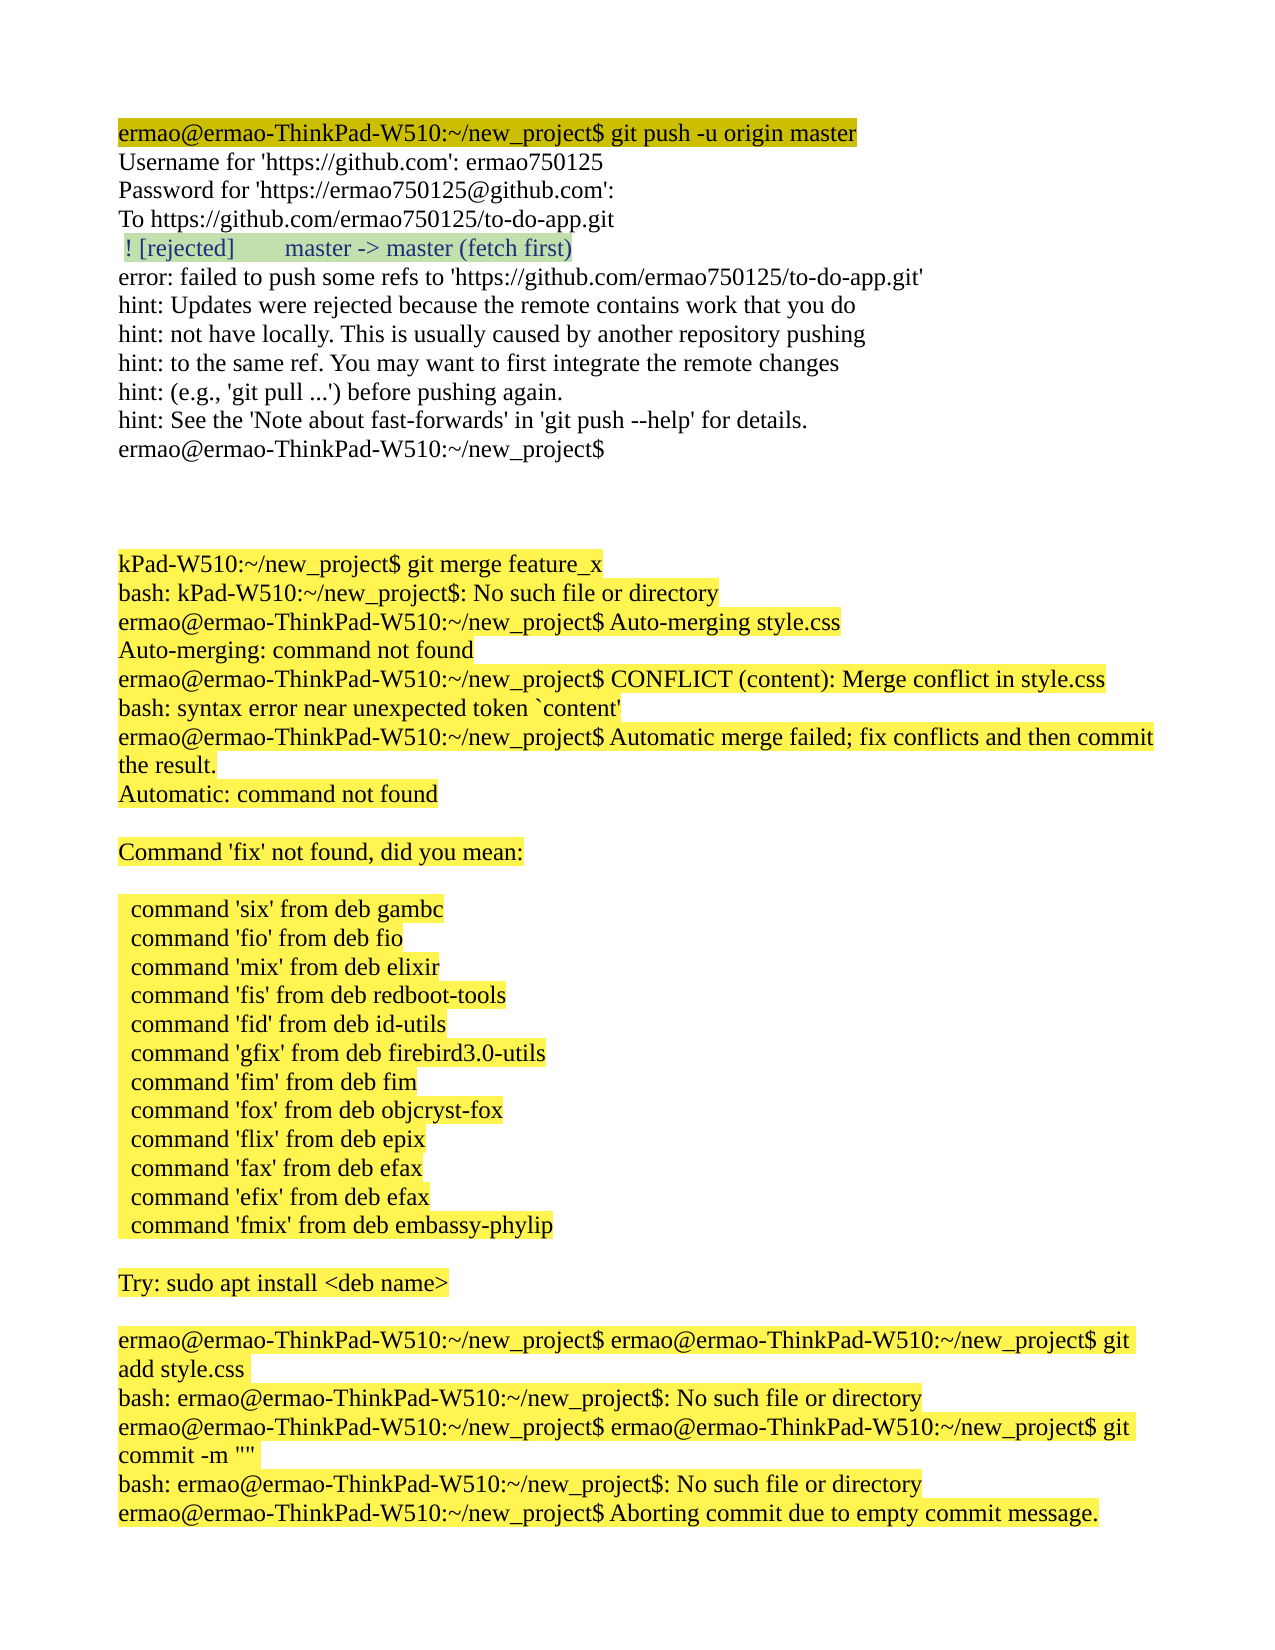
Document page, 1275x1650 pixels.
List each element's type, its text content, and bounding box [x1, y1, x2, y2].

text ermao@ermao-ThinkPad-W510:~/new_project$ ermao@ermao-ThinkPad-W510:~/new_project$ git add style.css [118, 1326, 1157, 1383]
text Username for 'https://github.com': ermao750125 [118, 147, 1157, 176]
text Automatic: command not found [118, 779, 1157, 808]
text Auto-merging: command not found [118, 636, 1157, 664]
text command 'fox' from deb objcryst-fox [118, 1096, 1157, 1124]
text ermao@ermao-ThinkPad-W510:~/new_project$ git push -u origin master [118, 118, 1157, 147]
text Try: sudo apt install <deb name> [118, 1268, 1157, 1297]
text command 'fio' from deb fio [118, 923, 1157, 952]
text Password for 'https://ermao750125@github.com': [118, 176, 1157, 204]
text command 'fim' from deb fim [118, 1067, 1157, 1096]
text ermao@ermao-ThinkPad-W510:~/new_project$ Automatic merge failed; fix conflicts and then commit the result. [118, 722, 1157, 779]
text command 'flix' from deb epix [118, 1124, 1157, 1153]
text kPad-W510:~/new_project$ git merge feature_x [118, 549, 1157, 578]
text ermao@ermao-ThinkPad-W510:~/new_project$ ermao@ermao-ThinkPad-W510:~/new_project$ git commit -m "" [118, 1412, 1157, 1469]
text hint: (e.g., 'git pull ...') before pushing again. [118, 377, 1157, 406]
text Command 'fix' not found, did you mean: [118, 837, 1157, 866]
text To https://github.com/ermao750125/to-do-app.git [118, 204, 1157, 233]
text bash: ermao@ermao-ThinkPad-W510:~/new_project$: No such file or directory [118, 1383, 1157, 1412]
text bash: syntax error near unexpected token `content' [118, 693, 1157, 722]
text command 'fmix' from deb embassy-phylip [118, 1211, 1157, 1239]
text command 'six' from deb gambc [118, 894, 1157, 923]
text ! [rejected] master -> master (fetch first) [118, 233, 1157, 262]
text hint: See the 'Note about fast-forwards' in 'git push --help' for details. [118, 406, 1157, 434]
text bash: kPad-W510:~/new_project$: No such file or directory [118, 578, 1157, 607]
text command 'fax' from deb efax [118, 1153, 1157, 1182]
text command 'efix' from deb efax [118, 1182, 1157, 1211]
text error: failed to push some refs to 'https://github.com/ermao750125/to-do-app.git' [118, 262, 1157, 291]
text hint: to the same ref. You may want to first integrate the remote changes [118, 348, 1157, 377]
text command 'fis' from deb redboot-tools [118, 981, 1157, 1009]
text hint: not have locally. This is usually caused by another repository pushing [118, 319, 1157, 348]
text ermao@ermao-ThinkPad-W510:~/new_project$ [118, 434, 1157, 463]
text ermao@ermao-ThinkPad-W510:~/new_project$ Auto-merging style.css [118, 607, 1157, 636]
text ermao@ermao-ThinkPad-W510:~/new_project$ CONFLICT (content): Merge conflict in style.css [118, 664, 1157, 693]
text command 'fid' from deb id-utils [118, 1009, 1157, 1038]
text bash: ermao@ermao-ThinkPad-W510:~/new_project$: No such file or directory [118, 1469, 1157, 1498]
text command 'mix' from deb elixir [118, 952, 1157, 981]
text hint: Updates were rejected because the remote contains work that you do [118, 291, 1157, 319]
text command 'gfix' from deb firebird3.0-utils [118, 1038, 1157, 1067]
text ermao@ermao-ThinkPad-W510:~/new_project$ Aborting commit due to empty commit message. [118, 1498, 1157, 1527]
